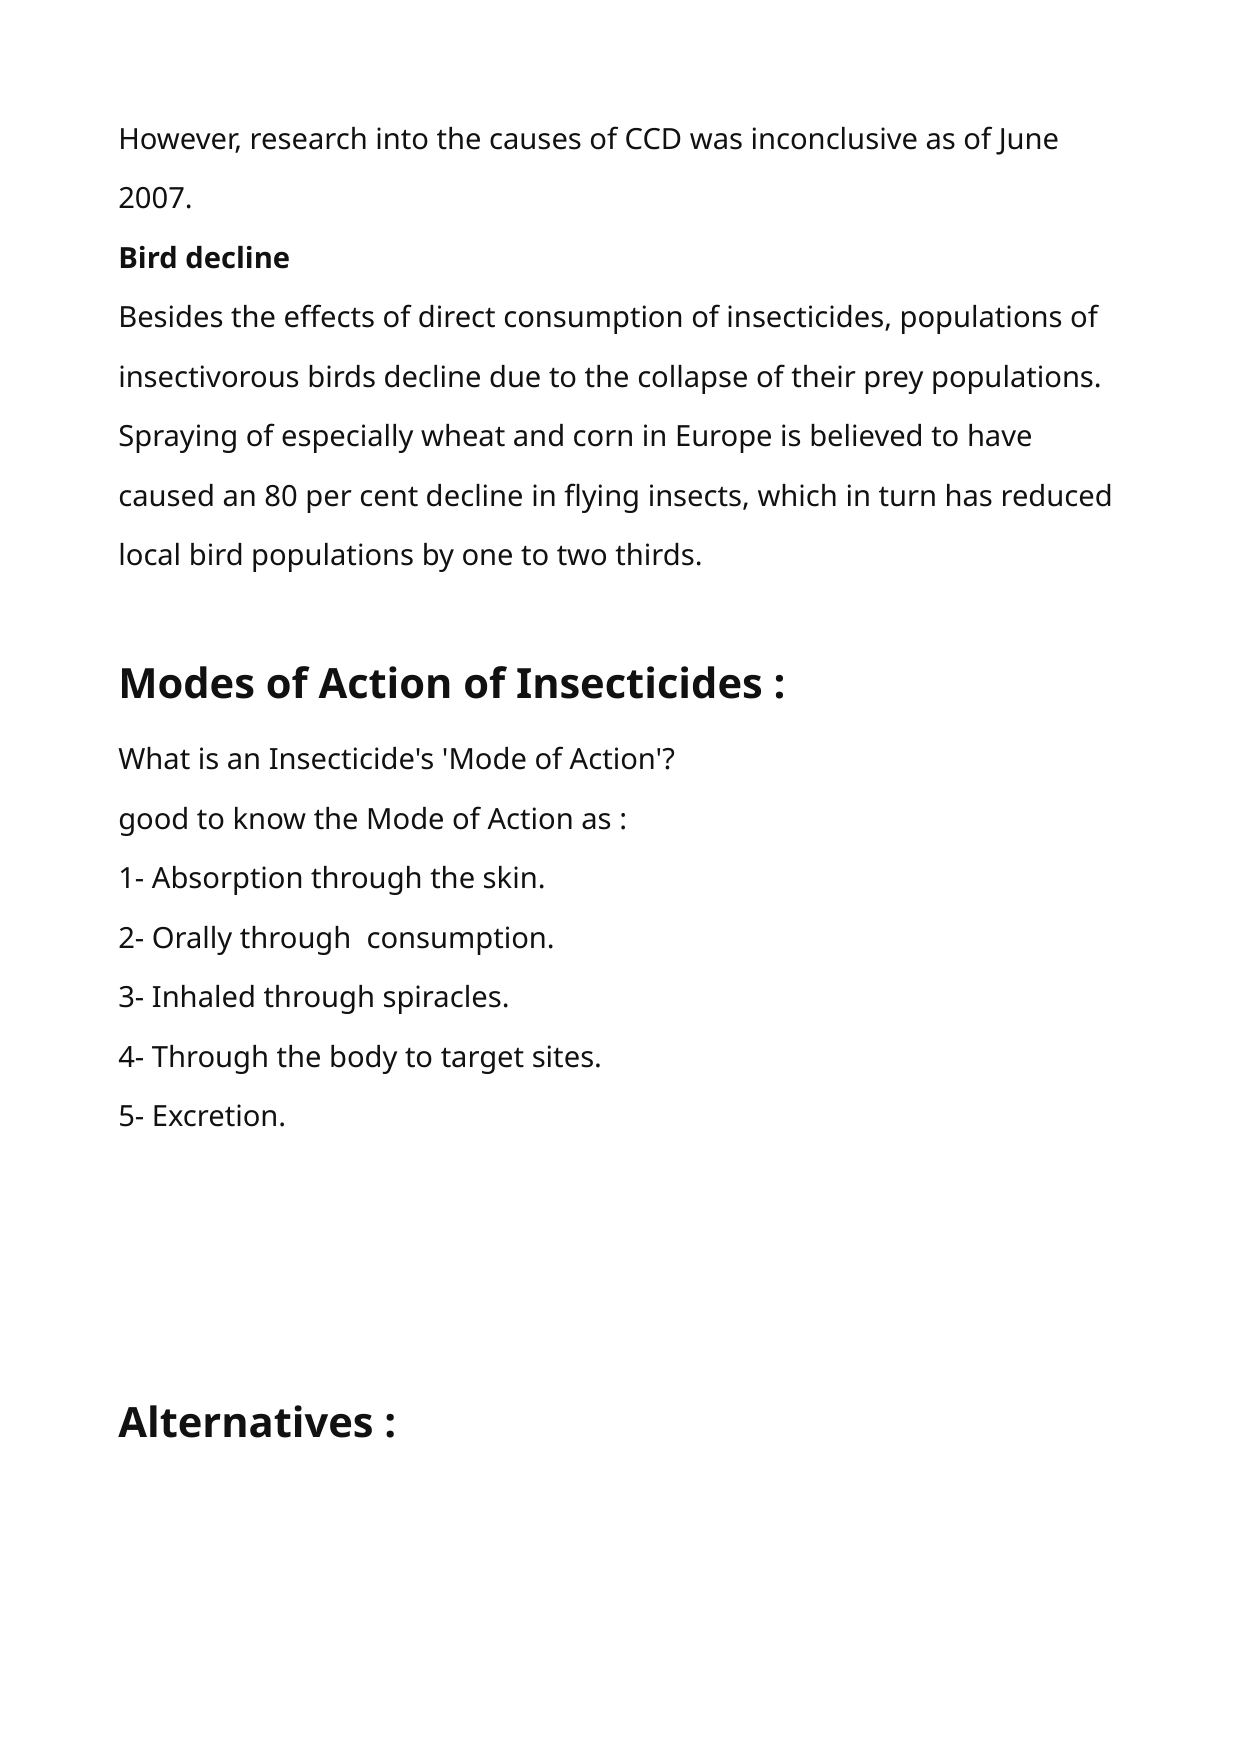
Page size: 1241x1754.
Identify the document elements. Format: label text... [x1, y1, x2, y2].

text good to know the Mode of Action as : [118, 798, 1123, 838]
text Alternatives : [118, 1393, 1123, 1449]
text However, research into the causes of CCD was inconclusive as of June 2007. [118, 118, 1123, 217]
text Besides the effects of direct consumption of insecticides, populations of insectivorous birds decline due to the collapse of their prey populations. Spraying of especially wheat and corn in Europe is believed to have caused an 80 per cent decline in flying insects, which in turn has reduced local bird populations by one to two thirds. [118, 297, 1123, 574]
text Modes of Action of Insecticides : [118, 653, 1123, 710]
text 1- Absorption through the skin. [118, 857, 1123, 897]
text Bird decline [118, 237, 1123, 277]
text 4- Through the body to target sites. [118, 1036, 1123, 1076]
text 5- Excretion. [118, 1095, 1123, 1135]
text What is an Insecticide's 'Mode of Action'? [118, 738, 1123, 778]
text 3- Inhaled through spiracles. [118, 976, 1123, 1016]
text 2- Orally through consumption. [118, 917, 1123, 957]
